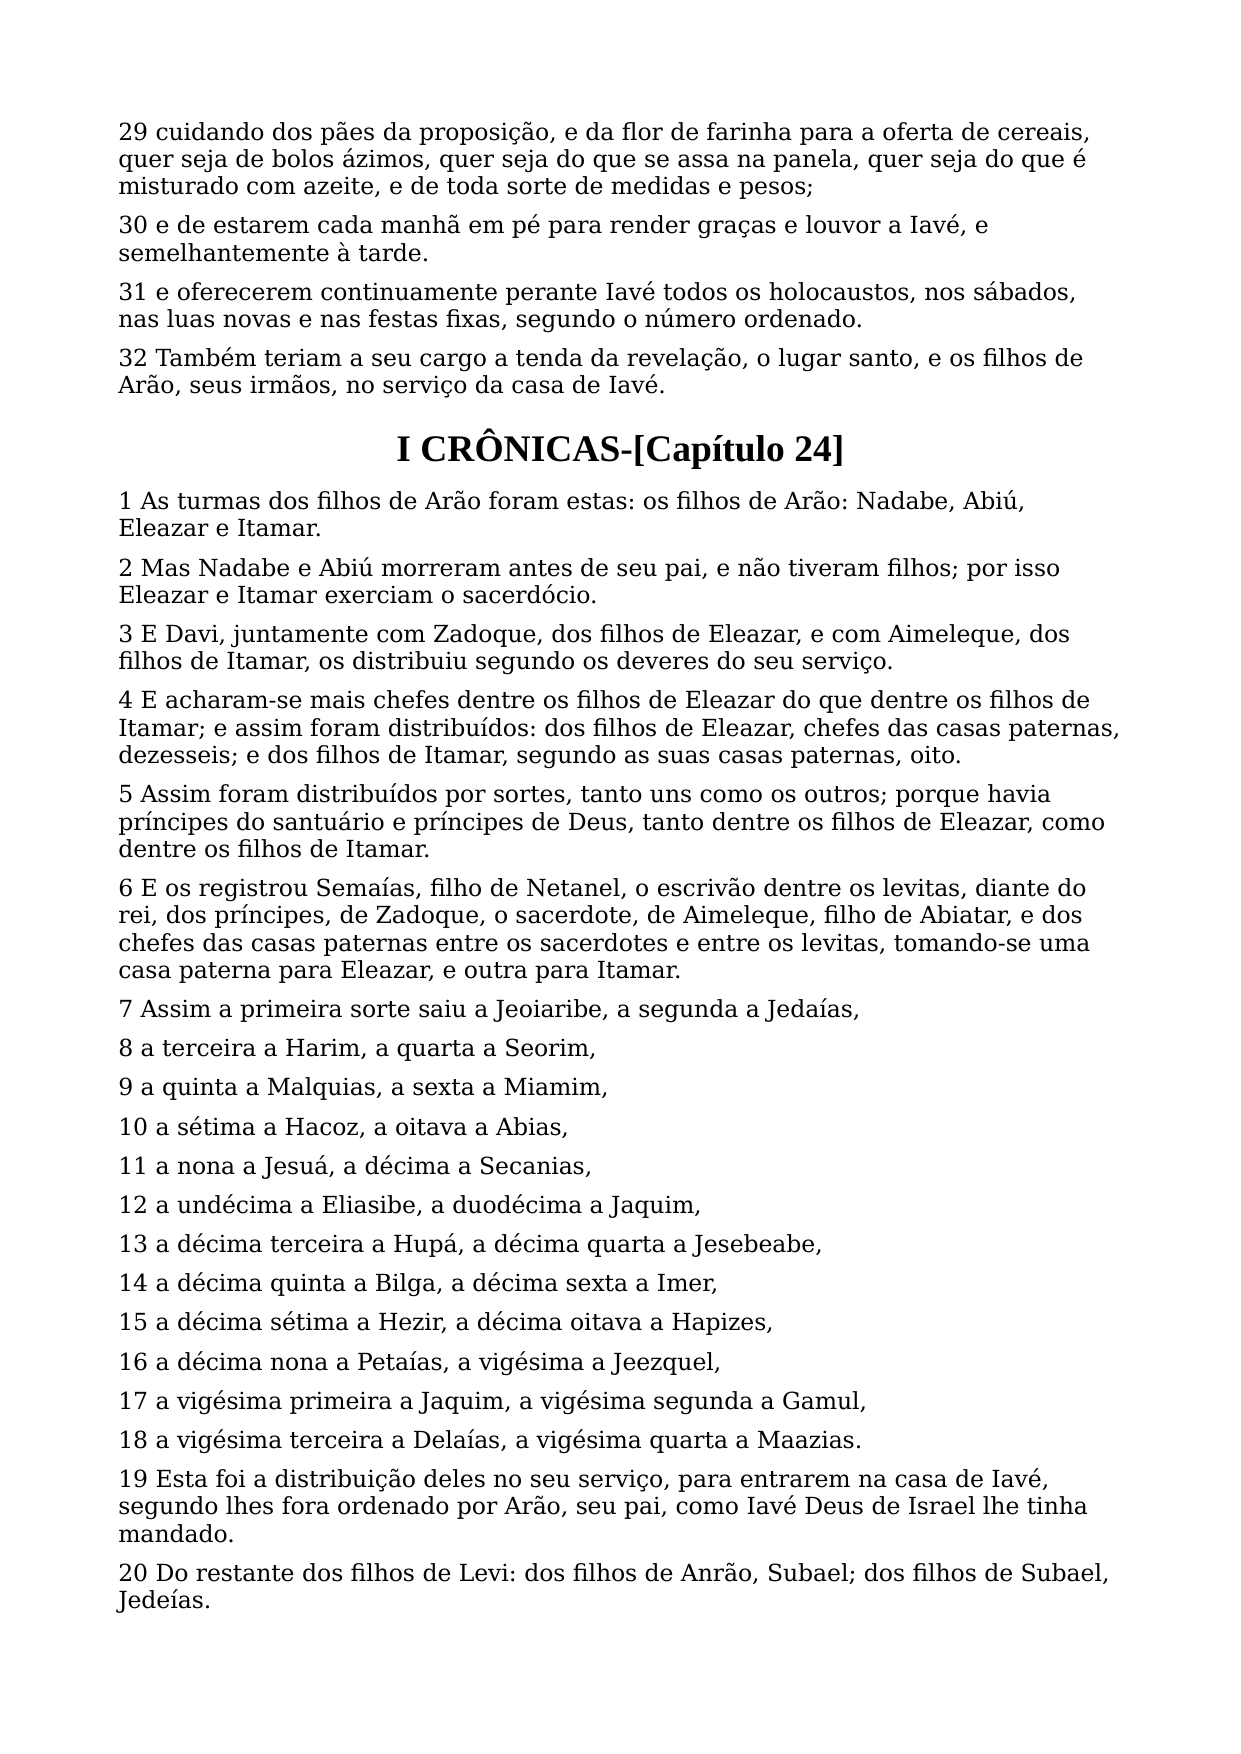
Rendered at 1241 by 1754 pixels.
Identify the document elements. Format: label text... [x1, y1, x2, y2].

text 4 E acharam-se mais chefes dentre os filhos de Eleazar do que dentre os filhos de Itamar; e assim foram distribuídos: dos filhos de Eleazar, chefes das casas paternas, dezesseis; e dos filhos de Itamar, segundo as suas casas paternas, oito. [118, 687, 1122, 769]
text 18 a vigésima terceira a Delaías, a vigésima quarta a Maazias. [118, 1426, 1122, 1454]
text 12 a undécima a Eliasibe, a duodécima a Jaquim, [118, 1191, 1122, 1219]
text 10 a sétima a Hacoz, a oitava a Abias, [118, 1113, 1122, 1140]
text 7 Assim a primeira sorte saiu a Jeoiaribe, a segunda a Jedaías, [118, 996, 1122, 1023]
text 5 Assim foram distribuídos por sortes, tanto uns como os outros; porque havia príncipes do santuário e príncipes de Deus, tanto dentre os filhos de Eleazar, como dentre os filhos de Itamar. [118, 781, 1122, 863]
text 31 e oferecerem continuamente perante Iavé todos os holocaustos, nos sábados, nas luas novas e nas festas fixas, segundo o número ordenado. [118, 278, 1122, 333]
text 3 E Davi, juntamente com Zadoque, dos filhos de Eleazar, e com Aimeleque, dos filhos de Itamar, os distribuiu segundo os deveres do seu serviço. [118, 621, 1122, 675]
text 32 Também teriam a seu cargo a tenda da revelação, o lugar santo, e os filhos de Arão, seus irmãos, no serviço da casa de Iavé. [118, 345, 1122, 399]
text 30 e de estarem cada manhã em pé para render graças e louvor a Iavé, e semelhantemente à tarde. [118, 212, 1122, 266]
text 6 E os registrou Semaías, filho de Netanel, o escrivão dentre os levitas, diante do rei, dos príncipes, de Zadoque, o sacerdote, de Aimeleque, filho de Abiatar, e dos chefes das casas paternas entre os sacerdotes e entre os levitas, tomando-se uma casa paterna para Eleazar, e outra para Itamar. [118, 874, 1122, 984]
text 11 a nona a Jesuá, a décima a Secanias, [118, 1152, 1122, 1179]
subtitle I CRÔNICAS-[Capítulo 24] [118, 426, 1122, 469]
text 19 Esta foi a distribuição deles no seu serviço, para entrarem na casa de Iavé, segundo lhes fora ordenado por Arão, seu pai, como Iavé Deus de Israel lhe tinha mandado. [118, 1466, 1122, 1547]
text 14 a décima quinta a Bilga, a décima sexta a Imer, [118, 1270, 1122, 1297]
text 2 Mas Nadabe e Abiú morreram antes de seu pai, e não tiveram filhos; por isso Eleazar e Itamar exerciam o sacerdócio. [118, 554, 1122, 609]
text 1 As turmas dos filhos de Arão foram estas: os filhos de Arão: Nadabe, Abiú, Eleazar e Itamar. [118, 488, 1122, 542]
text 13 a décima terceira a Hupá, a décima quarta a Jesebeabe, [118, 1231, 1122, 1258]
text 9 a quinta a Malquias, a sexta a Miamim, [118, 1074, 1122, 1101]
text 16 a décima nona a Petaías, a vigésima a Jeezquel, [118, 1348, 1122, 1375]
text 17 a vigésima primeira a Jaquim, a vigésima segunda a Gamul, [118, 1387, 1122, 1414]
text 29 cuidando dos pães da proposição, e da flor de farinha para a oferta de cereais, quer seja de bolos ázimos, quer seja do que se assa na panela, quer seja do que é misturado com azeite, e de toda sorte de medidas e pesos; [118, 118, 1122, 200]
text 15 a décima sétima a Hezir, a décima oitava a Hapizes, [118, 1309, 1122, 1336]
text 20 Do restante dos filhos de Levi: dos filhos de Anrão, Subael; dos filhos de Subael, Jedeías. [118, 1559, 1122, 1614]
text 8 a terceira a Harim, a quarta a Seorim, [118, 1035, 1122, 1062]
